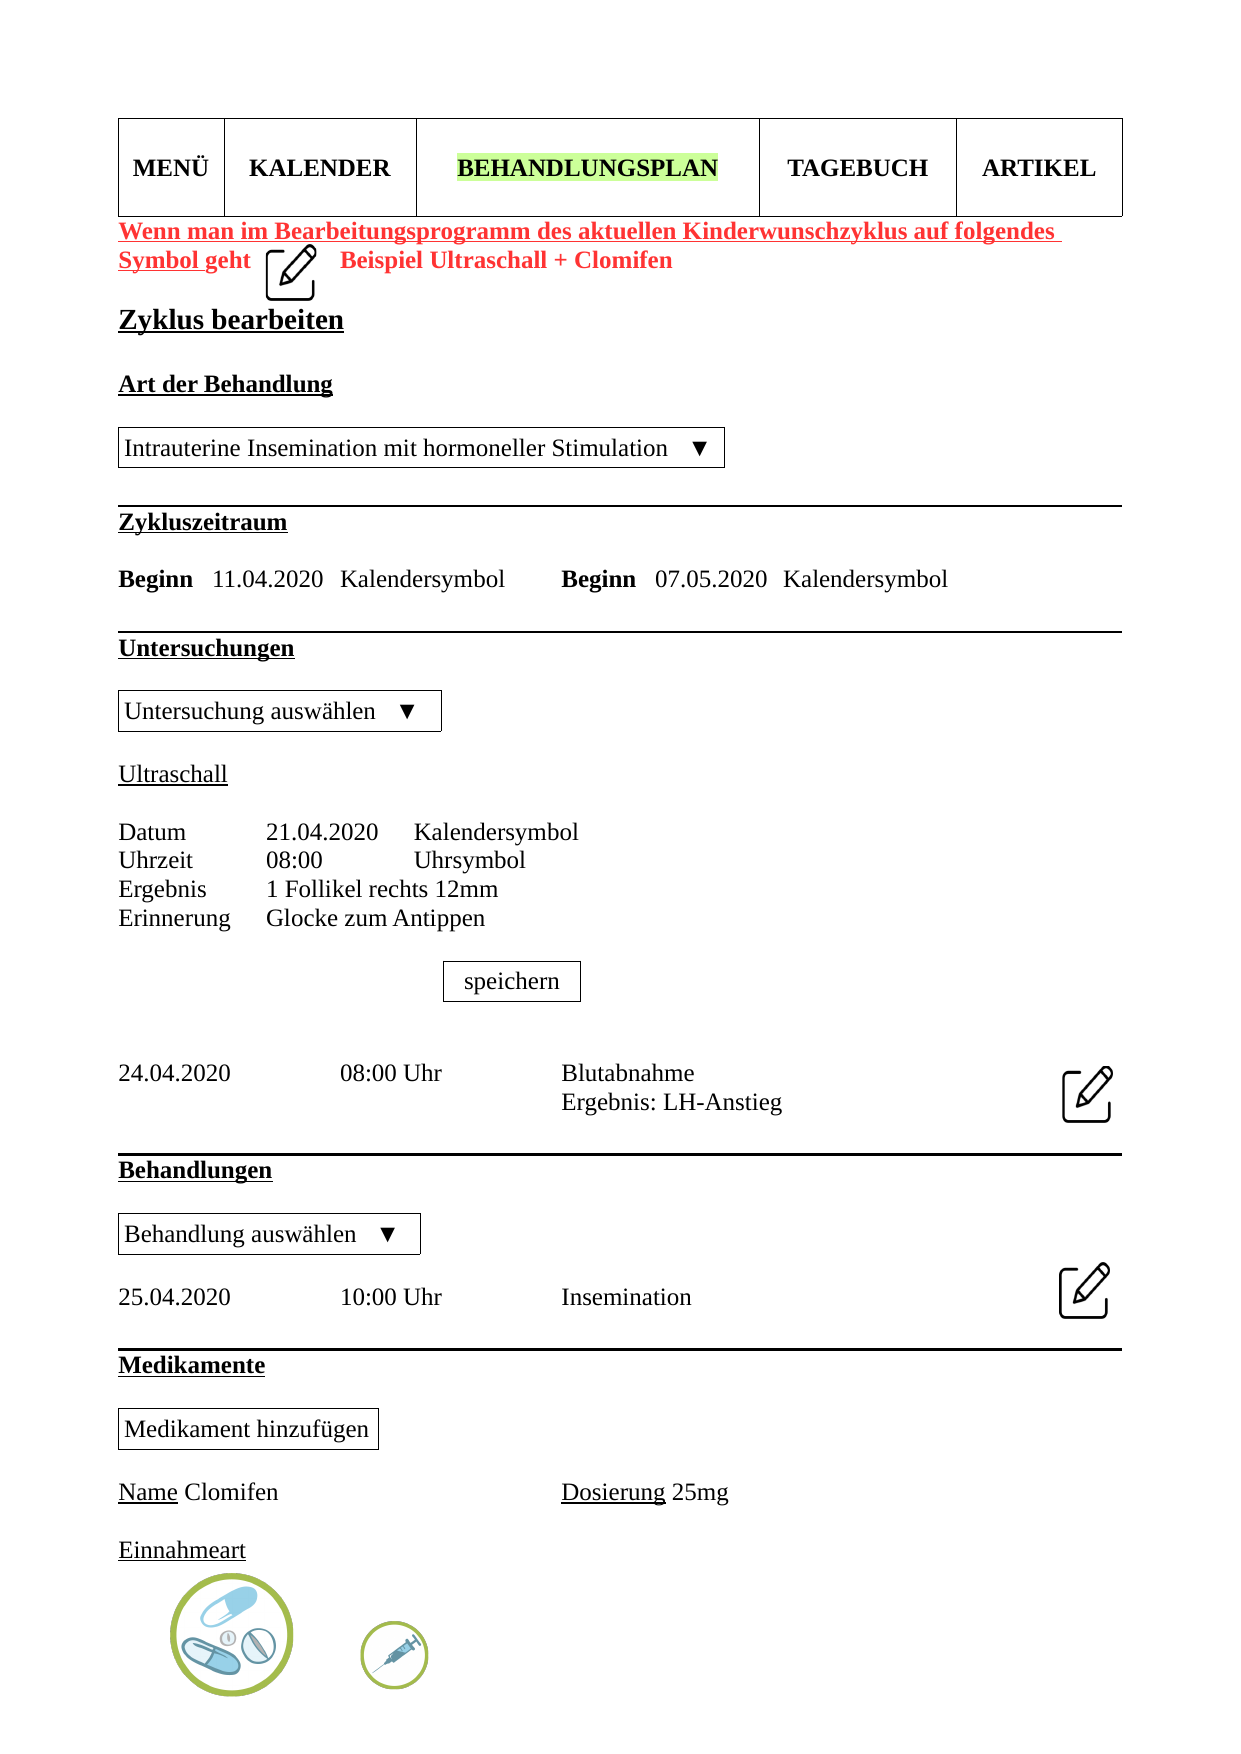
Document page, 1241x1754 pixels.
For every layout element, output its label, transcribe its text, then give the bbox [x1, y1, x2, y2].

text 24.04.2020 08:00 Uhr Blutabnahme [118, 1058, 1122, 1087]
text Wenn man im Bearbeitungsprogramm des aktuellen Kinderwunschzyklus auf folgendes Symbol geht Beispiel Ultraschall + Clomifen [118, 217, 1122, 273]
text Erinnerung Glocke zum Antippen [118, 903, 1122, 932]
table_header speichern [444, 962, 580, 1001]
table_header Intrauterine Insemination mit hormoneller Stimulation ▼ [119, 428, 724, 467]
text Ergebnis 1 Follikel rechts 12mm [118, 874, 1122, 903]
table_header ARTIKEL [957, 119, 1122, 216]
text Ultraschall [118, 759, 1122, 788]
table_header KALENDER [225, 119, 416, 216]
table_header BEHANDLUNGSPLAN [417, 119, 759, 216]
table_header MENÜ [119, 119, 224, 216]
text 25.04.2020 10:00 Uhr Insemination [118, 1282, 1059, 1311]
text Ergebnis: LH-Anstieg [118, 1087, 1062, 1116]
picture [168, 1569, 297, 1700]
text Beginn 11.04.2020 Kalendersymbol Beginn 07.05.2020 Kalendersymbol [118, 564, 1122, 593]
picture [1059, 1262, 1110, 1319]
table_header TAGEBUCH [760, 119, 956, 216]
text Untersuchungen [118, 633, 1122, 661]
table_header Medikament hinzufügen [119, 1409, 378, 1448]
text Medikamente [118, 1351, 1122, 1379]
text Uhrzeit 08:00 Uhrsymbol [118, 846, 1122, 874]
picture [1062, 1066, 1113, 1123]
picture [265, 244, 317, 301]
text Zykluszeitraum [118, 507, 1122, 536]
text Zyklus bearbeiten [118, 302, 1122, 336]
text Einnahmeart [118, 1535, 1122, 1563]
table_header Behandlung auswählen ▼ [119, 1214, 420, 1253]
text Datum 21.04.2020 Kalendersymbol [118, 817, 1122, 846]
text Behandlungen [118, 1156, 1122, 1184]
text Name Clomifen Dosierung 25mg [118, 1477, 1122, 1506]
table_header Untersuchung auswählen ▼ [119, 691, 441, 731]
picture [358, 1621, 431, 1691]
text Art der Behandlung [118, 369, 1122, 398]
